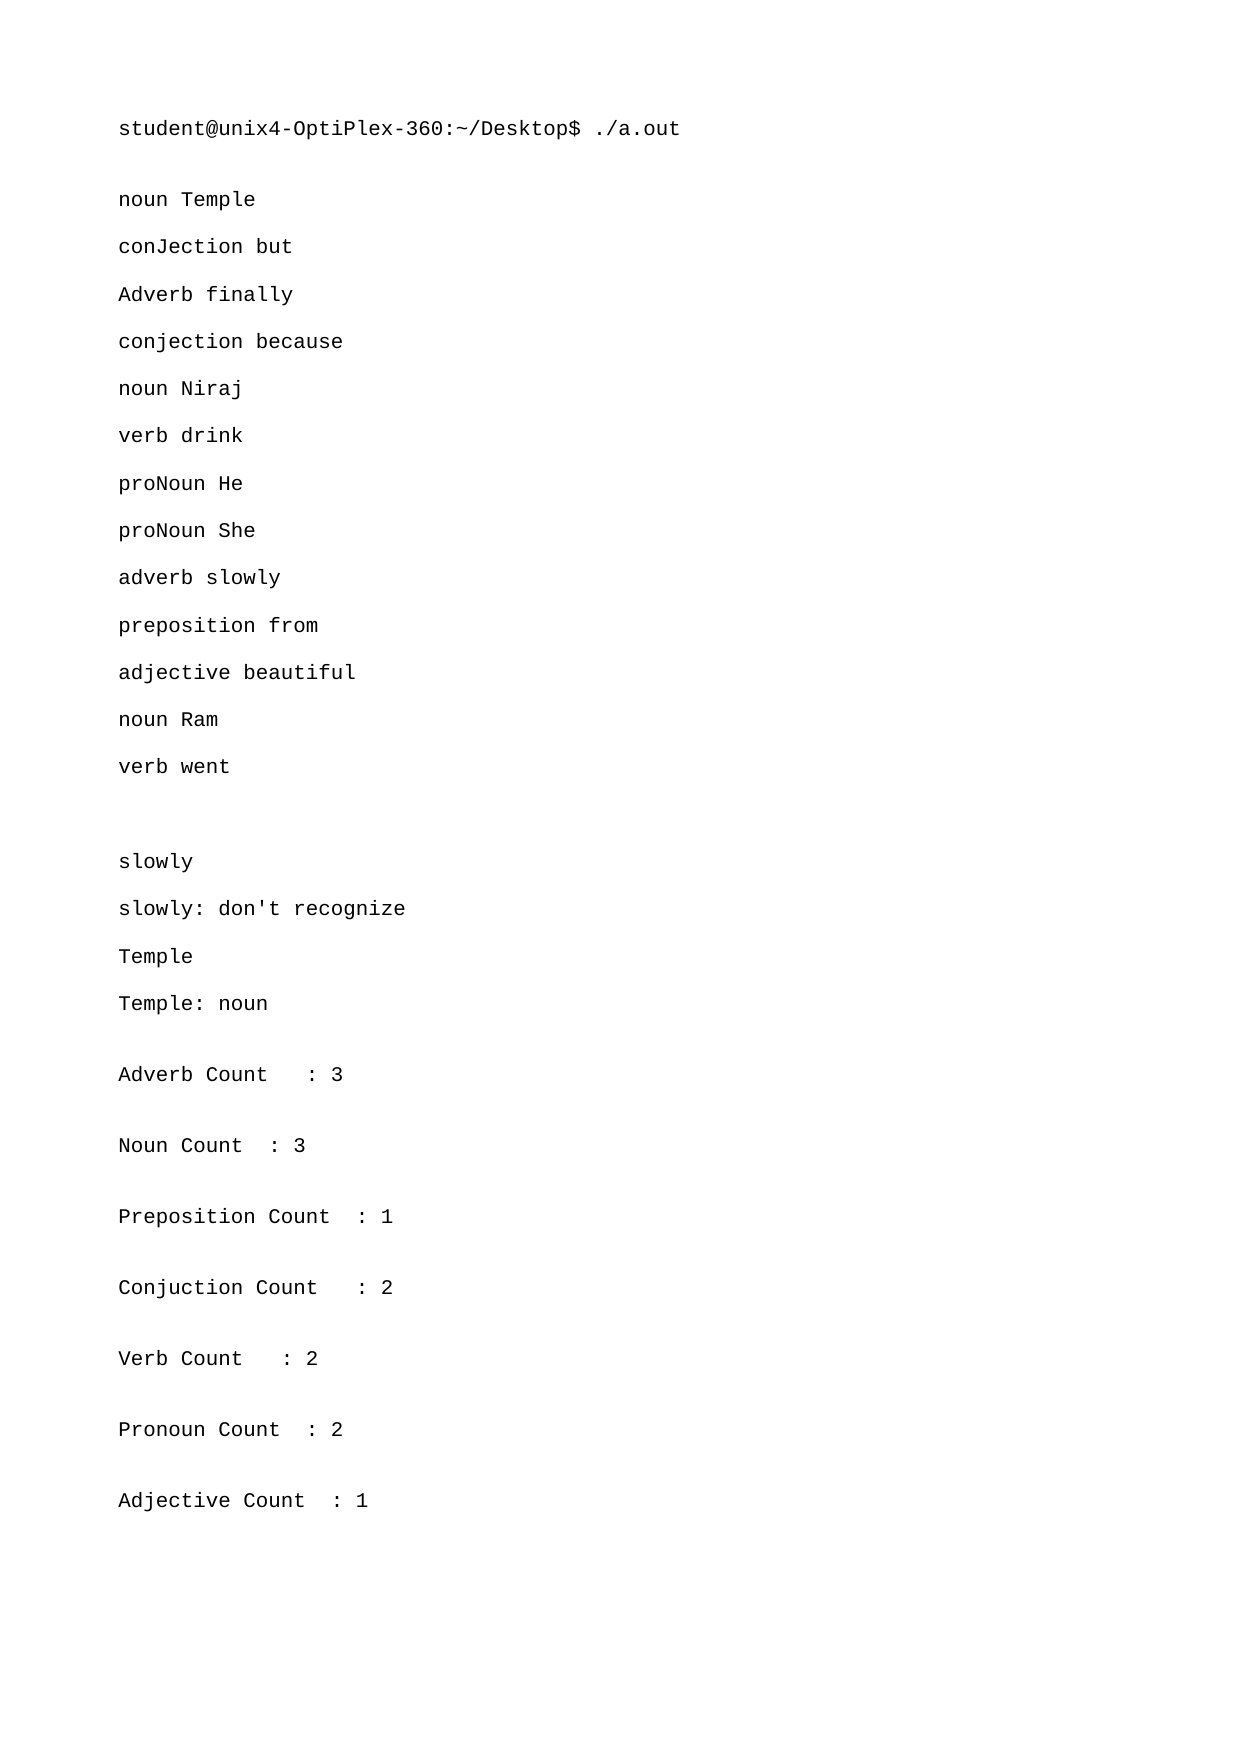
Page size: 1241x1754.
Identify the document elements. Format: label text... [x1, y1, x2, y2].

text Pronoun Count : 2 [118, 1419, 1122, 1442]
text adverb slowly [118, 567, 1122, 591]
text noun Temple [118, 189, 1122, 213]
text noun Niraj [118, 378, 1122, 402]
text verb went [118, 757, 1122, 780]
text proNoun She [118, 520, 1122, 544]
text student@unix4-OptiPlex-360:~/Desktop$ ./a.out [118, 118, 1122, 142]
text Adverb Count : 3 [118, 1064, 1122, 1088]
text Temple: noun [118, 993, 1122, 1017]
text noun Ram [118, 709, 1122, 733]
text Preposition Count : 1 [118, 1206, 1122, 1229]
text slowly: don't recognize [118, 898, 1122, 922]
text Verb Count : 2 [118, 1348, 1122, 1371]
text Noun Count : 3 [118, 1135, 1122, 1158]
text conjection because [118, 331, 1122, 354]
text adjective beautiful [118, 662, 1122, 686]
text verb drink [118, 426, 1122, 449]
text Adjective Count : 1 [118, 1489, 1122, 1513]
text Adverb finally [118, 284, 1122, 307]
text Conjuction Count : 2 [118, 1277, 1122, 1300]
text slowly [118, 851, 1122, 875]
text Temple [118, 946, 1122, 969]
text proNoun He [118, 473, 1122, 496]
text preposition from [118, 615, 1122, 638]
text conJection but [118, 236, 1122, 260]
